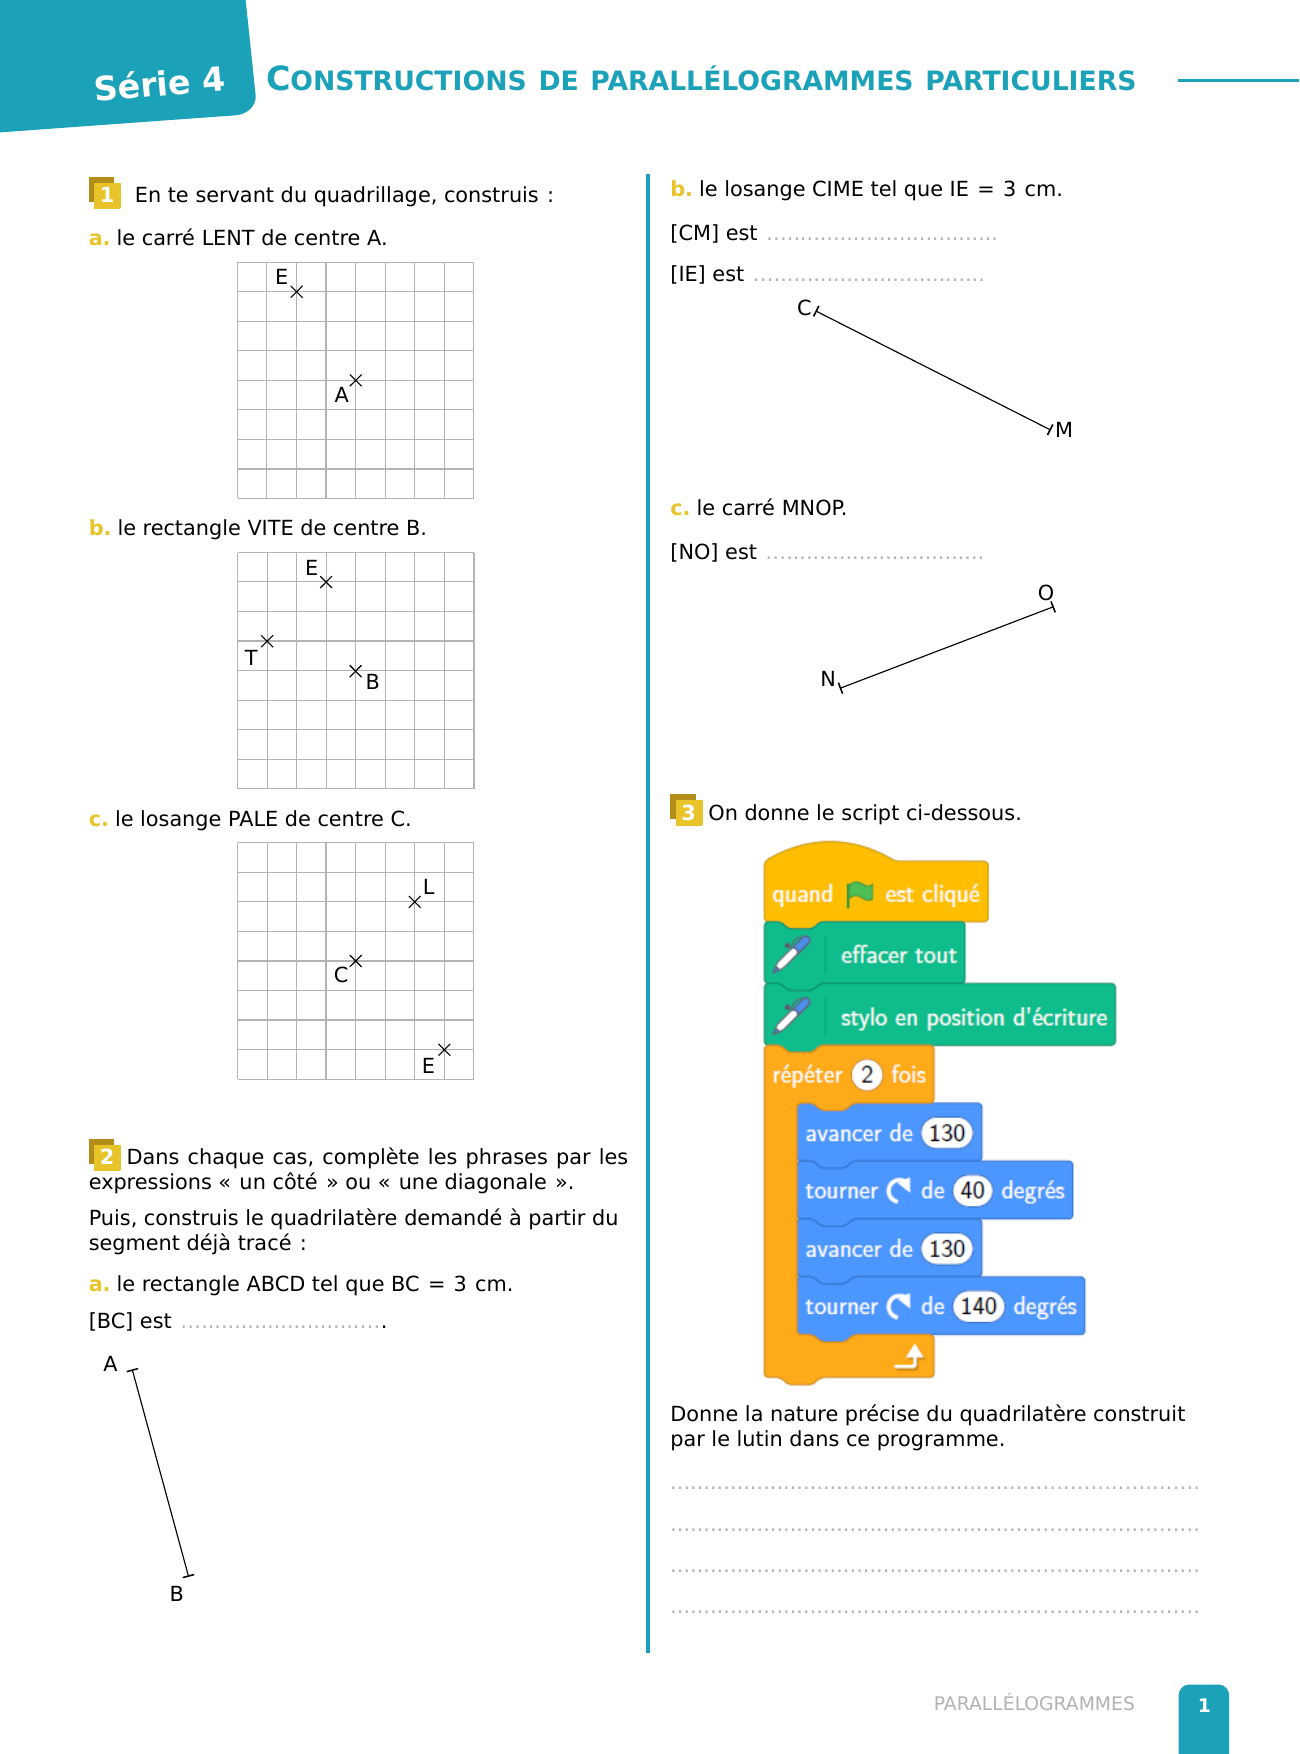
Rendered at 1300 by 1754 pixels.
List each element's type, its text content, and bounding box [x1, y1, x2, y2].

subtitle Puis, construis le quadrilatère demandé à partir du segment déjà tracé : [88, 1206, 623, 1255]
subtitle le rectangle VITE de centre B. [88, 516, 629, 541]
subtitle [BC] est …........................…. [88, 1309, 623, 1333]
picture [752, 837, 1123, 1391]
subtitle le rectangle ABCD tel que BC = 3 cm. [88, 1272, 629, 1297]
text [CM] est …................................ [670, 207, 1211, 249]
text [IE] est …................................ [670, 249, 1211, 290]
subtitle le carré MNOP. [670, 496, 1211, 521]
subtitle Dans chaque cas, complète les phrases par les expressions « un côté » ou « une diagonale ». [88, 1139, 629, 1194]
subtitle le carré LENT de centre A. [88, 226, 629, 250]
subtitle Donne la nature précise du quadrilatère construit par le lutin dans ce programme. [670, 1402, 1205, 1451]
text [NO] est ….............................. [670, 526, 1211, 568]
subtitle le losange CIME tel que IE = 3 cm. [670, 177, 1211, 201]
subtitle le losange PALE de centre C. [88, 807, 629, 831]
subtitle On donne le script ci-dessous. [696, 794, 1211, 825]
subtitle En te servant du quadrillage, construis : [114, 177, 629, 208]
